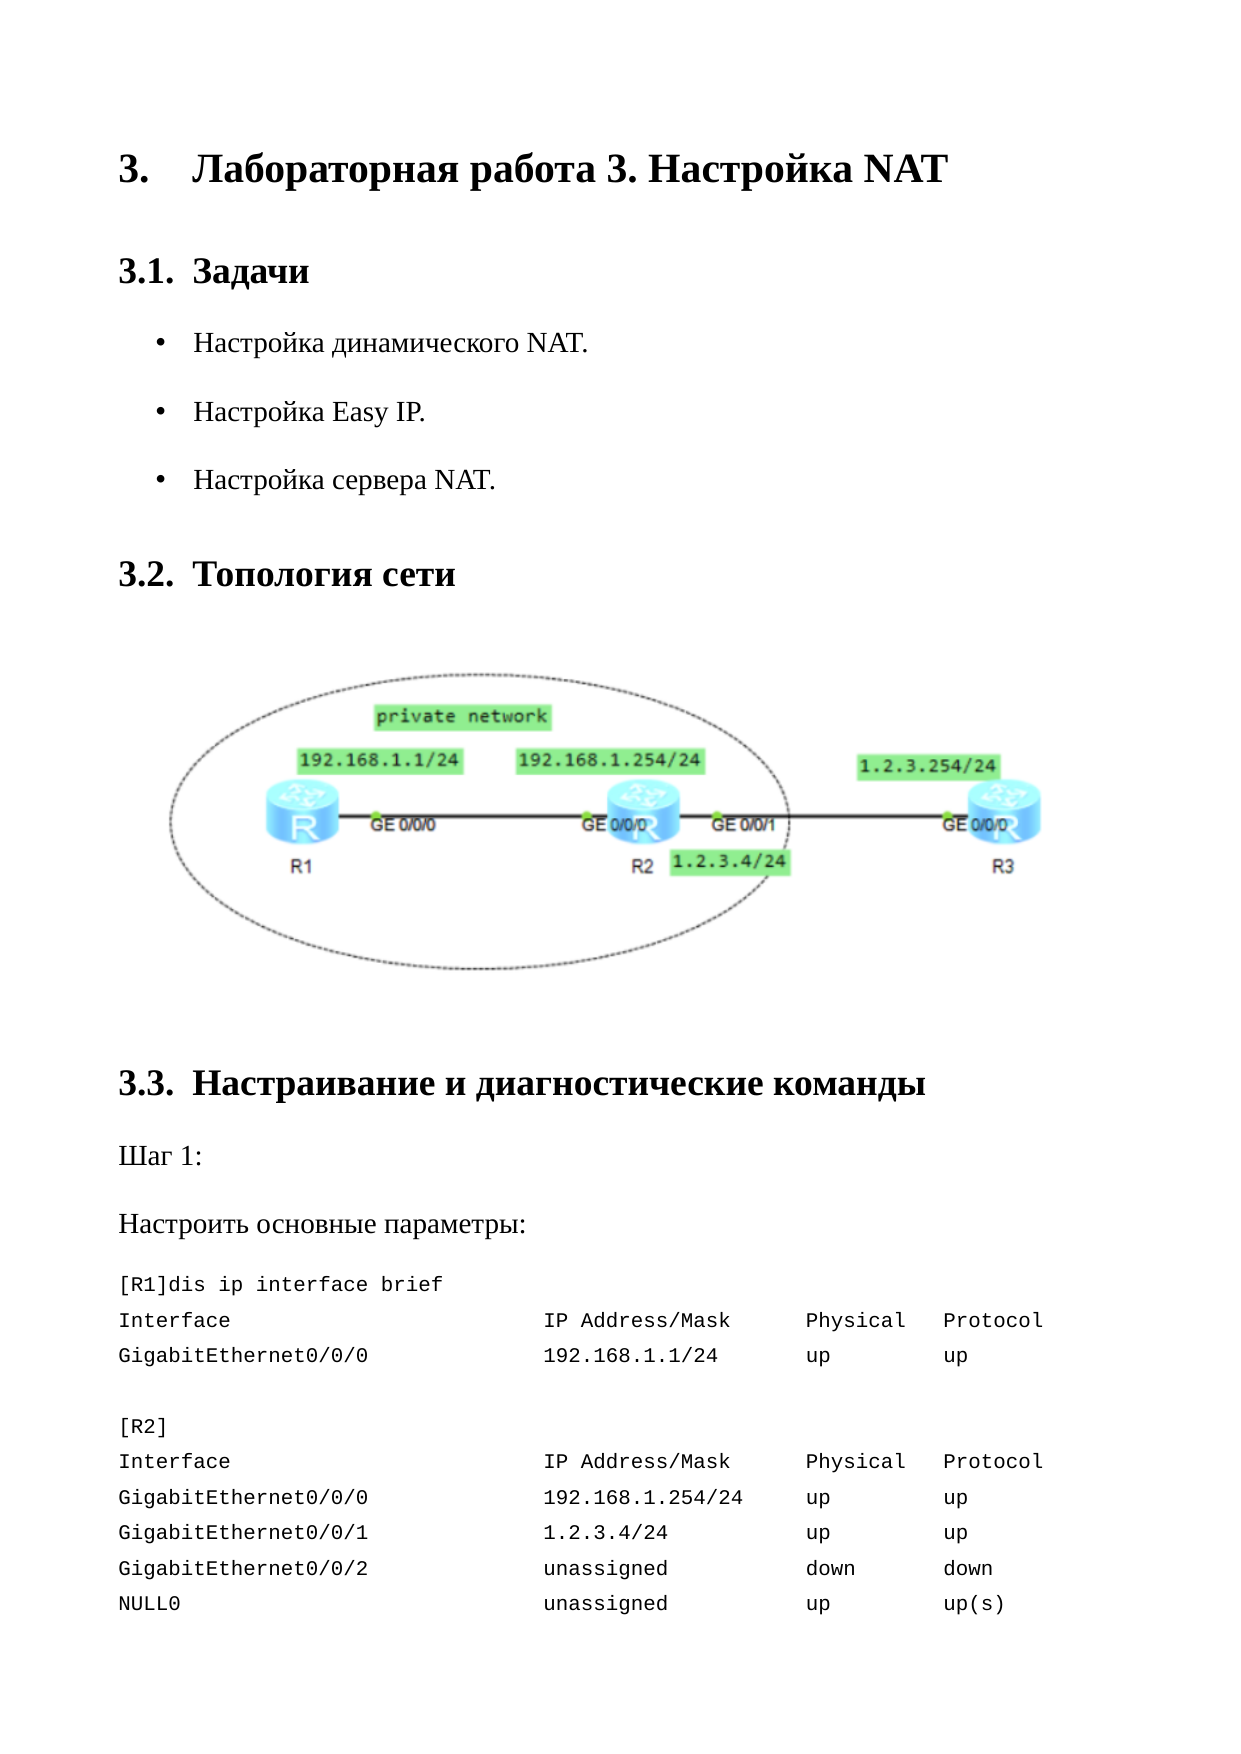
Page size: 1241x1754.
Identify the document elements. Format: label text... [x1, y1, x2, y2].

list Настройка Easy IP. [156, 394, 1122, 428]
text NULL0 unassigned up up(s) [118, 1593, 1122, 1617]
text GigabitEthernet0/0/1 1.2.3.4/24 up up [118, 1522, 1122, 1546]
text Шаг 1: [118, 1138, 1122, 1171]
text [R2] [118, 1416, 1122, 1440]
text [R1]dis ip interface brief [118, 1274, 1122, 1298]
text Interface IP Address/Mask Physical Protocol [118, 1310, 1122, 1333]
text GigabitEthernet0/0/0 192.168.1.254/24 up up [118, 1487, 1122, 1511]
subtitle Задачи [118, 248, 1122, 291]
picture [118, 628, 1123, 1005]
list Настройка динамического NAT. [156, 326, 1122, 359]
text Настроить основные параметры: [118, 1206, 1122, 1240]
text Interface IP Address/Mask Physical Protocol [118, 1452, 1122, 1475]
text GigabitEthernet0/0/2 unassigned down down [118, 1558, 1122, 1581]
subtitle Лабораторная работа 3. Настройка NAT [118, 143, 1122, 191]
text GigabitEthernet0/0/0 192.168.1.1/24 up up [118, 1345, 1122, 1369]
subtitle Настраивание и диагностические команды [118, 1061, 1122, 1104]
list Настройка сервера NAT. [156, 462, 1122, 496]
subtitle Топология сети [118, 552, 1122, 595]
